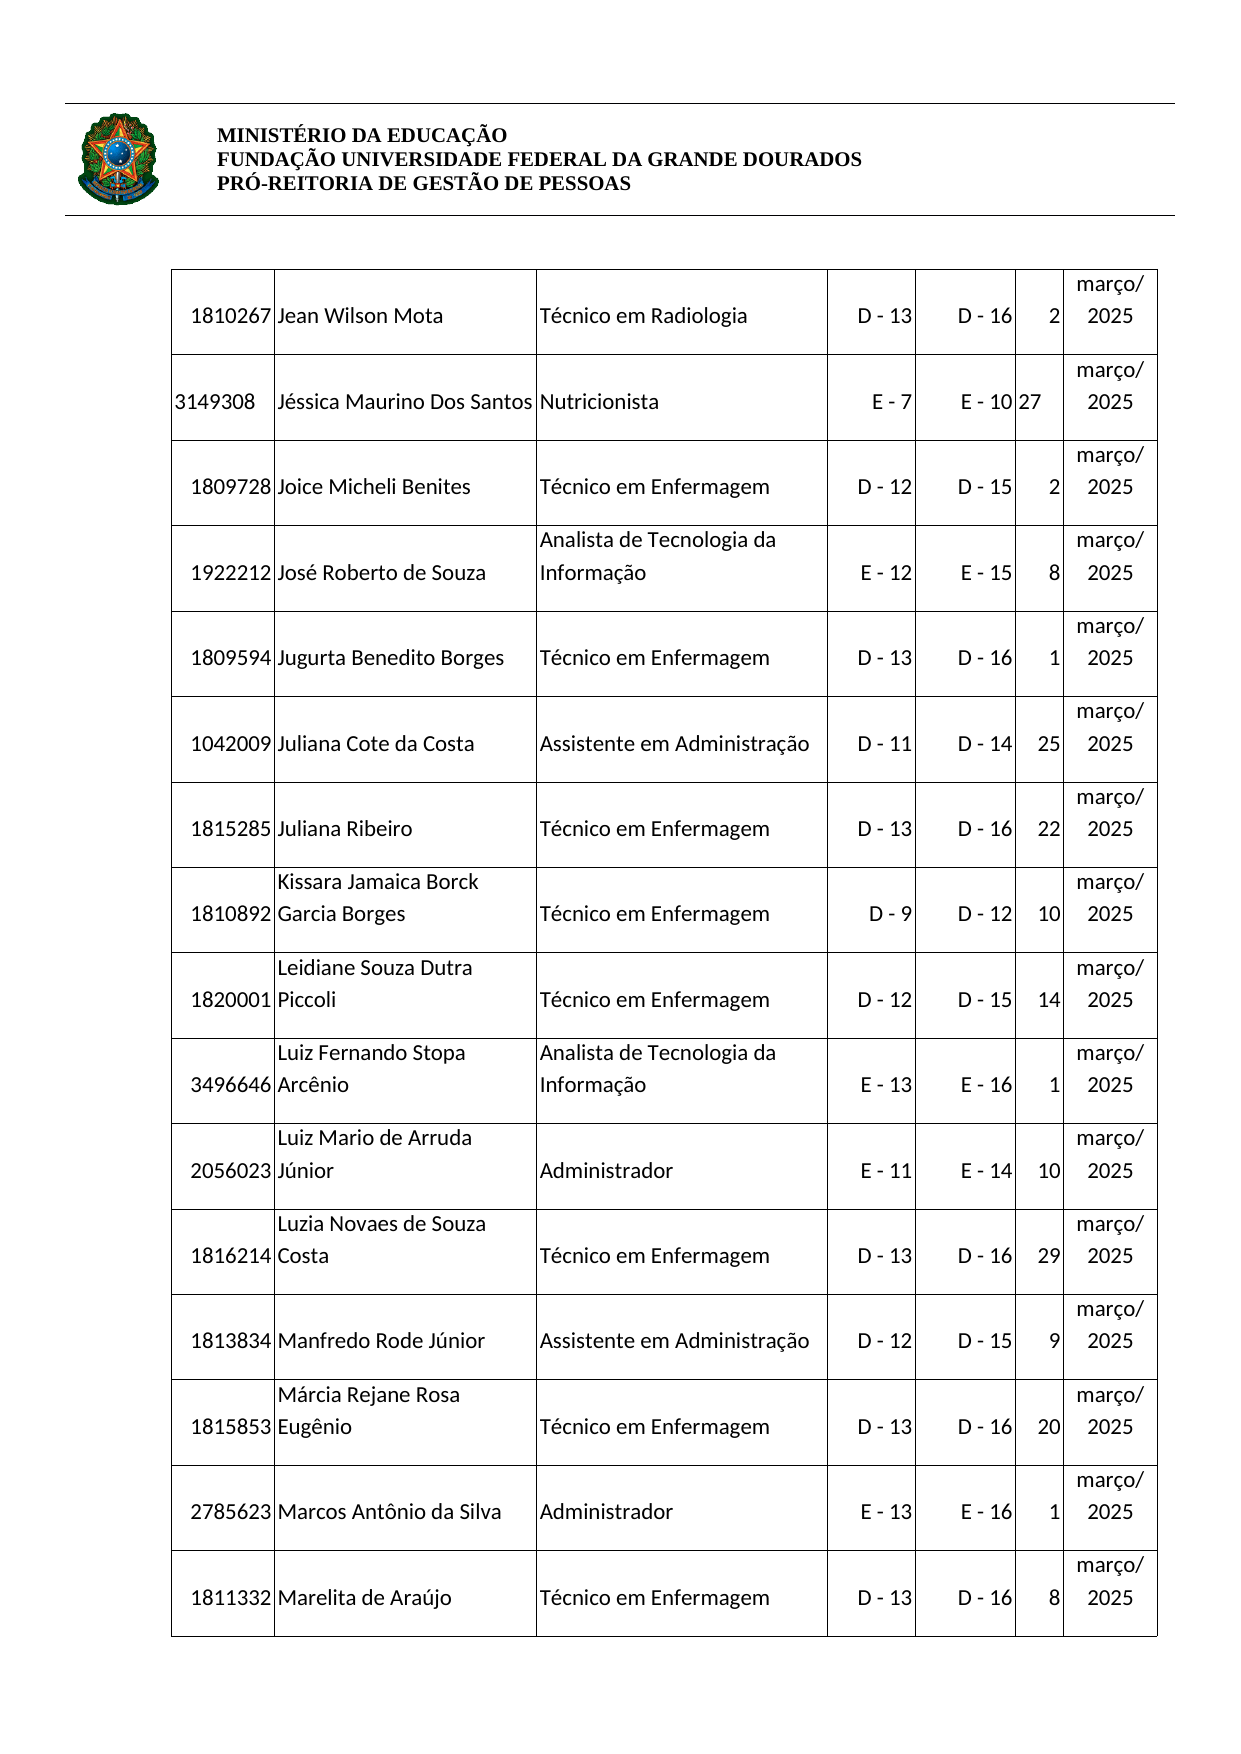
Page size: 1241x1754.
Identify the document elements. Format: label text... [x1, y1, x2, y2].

table_cell José Roberto de Souza [275, 526, 536, 611]
table_cell D - 13 [828, 612, 915, 696]
table_cell Analista de Tecnologia da Informação [537, 1039, 827, 1123]
table_cell Nutricionista [537, 355, 827, 440]
table_cell E - 13 [828, 1039, 915, 1123]
table_cell D - 13 [828, 783, 915, 867]
table_cell 1820001 [172, 953, 274, 1038]
table_cell D - 12 [828, 441, 915, 525]
table_cell Técnico em Enfermagem [537, 441, 827, 525]
table_cell Manfredo Rode Júnior [275, 1295, 536, 1379]
table_cell E - 12 [828, 526, 915, 611]
table_cell Márcia Rejane Rosa Eugênio [275, 1380, 536, 1465]
table_cell março/2025 [1064, 1380, 1157, 1465]
table_cell E - 16 [916, 1466, 1015, 1550]
table_cell 25 [1016, 697, 1063, 781]
table_cell 10 [1016, 868, 1063, 952]
table_cell 3496646 [172, 1039, 274, 1123]
table_cell D - 15 [916, 953, 1015, 1038]
table_cell Jugurta Benedito Borges [275, 612, 536, 696]
table_cell Jean Wilson Mota [275, 270, 536, 354]
table_cell D - 16 [916, 1380, 1015, 1465]
table_cell março/2025 [1064, 270, 1157, 354]
table_cell Técnico em Enfermagem [537, 868, 827, 952]
table_cell Técnico em Enfermagem [537, 612, 827, 696]
table_cell 2 [1016, 270, 1063, 354]
table_cell D - 12 [916, 868, 1015, 952]
table_cell Técnico em Enfermagem [537, 1551, 827, 1636]
table_cell 8 [1016, 1551, 1063, 1636]
table_cell 14 [1016, 953, 1063, 1038]
table_cell Leidiane Souza Dutra Piccoli [275, 953, 536, 1038]
table_cell 1815285 [172, 783, 274, 867]
table_cell 10 [1016, 1124, 1063, 1208]
table_cell Técnico em Enfermagem [537, 783, 827, 867]
table_cell D - 12 [828, 1295, 915, 1379]
table_cell 1813834 [172, 1295, 274, 1379]
table_cell 20 [1016, 1380, 1063, 1465]
table_cell 1815853 [172, 1380, 274, 1465]
table_cell Joice Micheli Benites [275, 441, 536, 525]
table_cell D - 16 [916, 1210, 1015, 1294]
table_cell Assistente em Administração [537, 697, 827, 781]
table_cell março/2025 [1064, 783, 1157, 867]
table_cell março/2025 [1064, 441, 1157, 525]
table_cell D - 12 [828, 953, 915, 1038]
table_cell 22 [1016, 783, 1063, 867]
table_cell E - 11 [828, 1124, 915, 1208]
table_cell D - 14 [916, 697, 1015, 781]
table_cell março/2025 [1064, 355, 1157, 440]
table_cell 1810267 [172, 270, 274, 354]
table_cell março/2025 [1064, 526, 1157, 611]
table_cell 1816214 [172, 1210, 274, 1294]
table_cell março/2025 [1064, 612, 1157, 696]
table_cell 2785623 [172, 1466, 274, 1550]
table_cell E - 10 [916, 355, 1015, 440]
table_cell 8 [1016, 526, 1063, 611]
table_cell 1 [1016, 1039, 1063, 1123]
table_cell Administrador [537, 1466, 827, 1550]
table_cell Assistente em Administração [537, 1295, 827, 1379]
table_cell março/2025 [1064, 1295, 1157, 1379]
table_cell março/2025 [1064, 1210, 1157, 1294]
table_cell 1922212 [172, 526, 274, 611]
table_cell março/2025 [1064, 1124, 1157, 1208]
table_cell março/2025 [1064, 1551, 1157, 1636]
table_cell D - 16 [916, 783, 1015, 867]
table_cell E - 16 [916, 1039, 1015, 1123]
table_cell Técnico em Enfermagem [537, 1380, 827, 1465]
table_cell Técnico em Enfermagem [537, 953, 827, 1038]
table_cell D - 13 [828, 270, 915, 354]
table_cell 1042009 [172, 697, 274, 781]
table_cell D - 13 [828, 1380, 915, 1465]
table_cell 2056023 [172, 1124, 274, 1208]
table_cell Administrador [537, 1124, 827, 1208]
table_cell E - 14 [916, 1124, 1015, 1208]
table_cell março/2025 [1064, 868, 1157, 952]
table_cell março/2025 [1064, 1039, 1157, 1123]
table_cell D - 16 [916, 612, 1015, 696]
table_cell 29 [1016, 1210, 1063, 1294]
table_cell Juliana Ribeiro [275, 783, 536, 867]
table_cell D - 13 [828, 1551, 915, 1636]
table_cell março/2025 [1064, 953, 1157, 1038]
table_cell D - 16 [916, 1551, 1015, 1636]
table_cell Técnico em Enfermagem [537, 1210, 827, 1294]
table_cell 1 [1016, 1466, 1063, 1550]
table_cell Jéssica Maurino Dos Santos [275, 355, 536, 440]
table_cell Marelita de Araújo [275, 1551, 536, 1636]
table_cell 9 [1016, 1295, 1063, 1379]
table_cell Luiz Fernando Stopa Arcênio [275, 1039, 536, 1123]
table_cell Marcos Antônio da Silva [275, 1466, 536, 1550]
table_cell 1809594 [172, 612, 274, 696]
table_cell 1 [1016, 612, 1063, 696]
table_cell Luiz Mario de Arruda Júnior [275, 1124, 536, 1208]
table_cell março/2025 [1064, 697, 1157, 781]
table_cell Analista de Tecnologia da Informação [537, 526, 827, 611]
table_cell D - 16 [916, 270, 1015, 354]
table_cell E - 13 [828, 1466, 915, 1550]
table_cell Luzia Novaes de Souza Costa [275, 1210, 536, 1294]
table_cell D - 15 [916, 1295, 1015, 1379]
table_cell 1809728 [172, 441, 274, 525]
table_cell 1811332 [172, 1551, 274, 1636]
table_cell 2 [1016, 441, 1063, 525]
table_cell 3149308 [172, 355, 274, 440]
table_cell Juliana Cote da Costa [275, 697, 536, 781]
table_cell Kissara Jamaica Borck Garcia Borges [275, 868, 536, 952]
table_cell 1810892 [172, 868, 274, 952]
table_cell E - 15 [916, 526, 1015, 611]
table_cell março/2025 [1064, 1466, 1157, 1550]
picture [76, 112, 160, 207]
table_cell D - 11 [828, 697, 915, 781]
table_cell 27 [1016, 355, 1063, 440]
table_cell D - 9 [828, 868, 915, 952]
table_cell E - 7 [828, 355, 915, 440]
table_cell D - 15 [916, 441, 1015, 525]
table_cell D - 13 [828, 1210, 915, 1294]
table_cell Técnico em Radiologia [537, 270, 827, 354]
